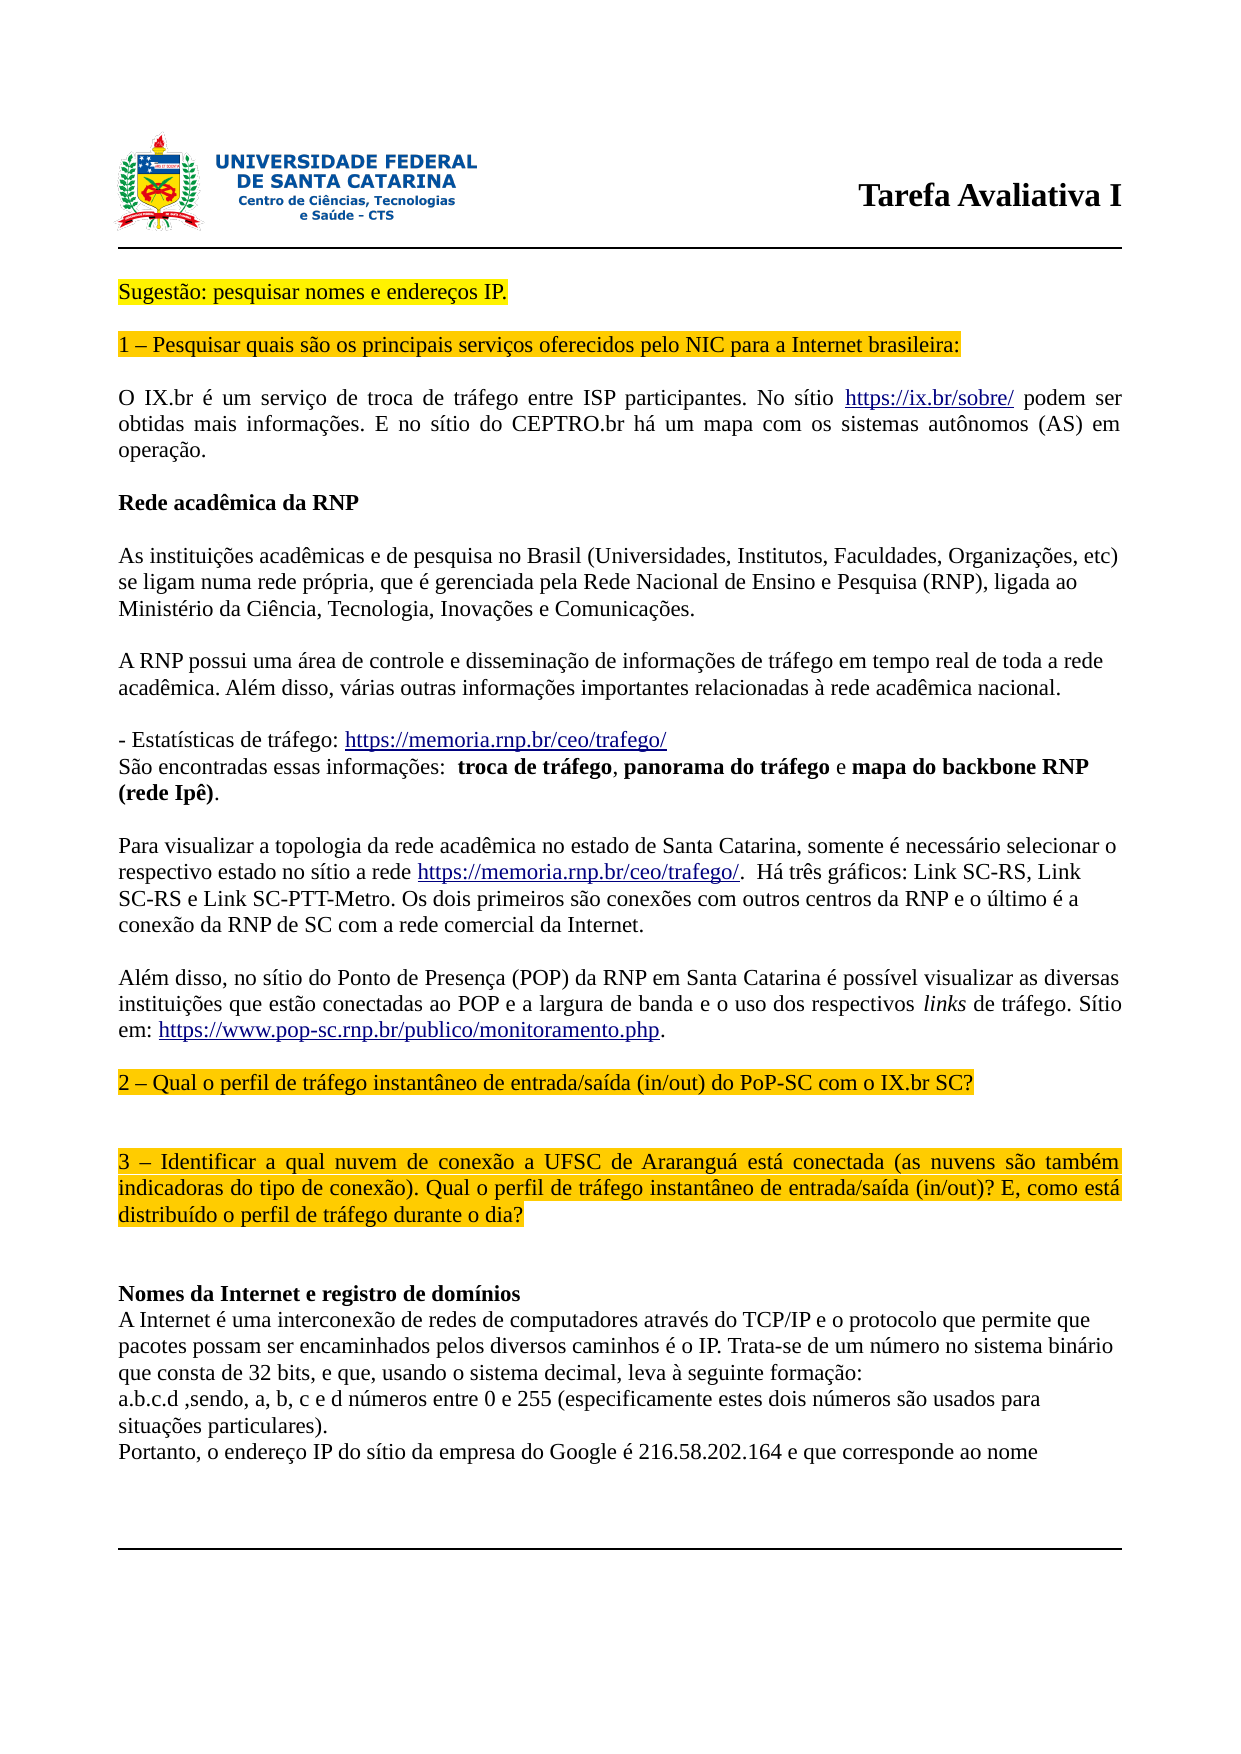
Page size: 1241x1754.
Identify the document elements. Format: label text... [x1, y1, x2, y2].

text Sugestão: pesquisar nomes e endereços IP. [118, 278, 1122, 305]
text A Internet é uma interconexão de redes de computadores através do TCP/IP e o protocolo que permite que pacotes possam ser encaminhados pelos diversos caminhos é o IP. Trata-se de um número no sistema binário que consta de 32 bits, e que, usando o sistema decimal, leva à seguinte formação: [118, 1306, 1122, 1385]
text A RNP possui uma área de controle e disseminação de informações de tráfego em tempo real de toda a rede acadêmica. Além disso, várias outras informações importantes relacionadas à rede acadêmica nacional. [118, 647, 1122, 700]
text Portanto, o endereço IP do sítio da empresa do Google é 216.58.202.164 e que corresponde ao nome [118, 1438, 1122, 1464]
picture [113, 131, 477, 231]
text 3 – Identificar a qual nuvem de conexão a UFSC de Araranguá está conectada (as nuvens são também indicadoras do tipo de conexão). Qual o perfil de tráfego instantâneo de entrada/saída (in/out)? E, como está distribuído o perfil de tráfego durante o dia? [118, 1148, 1122, 1227]
text O IX.br é um serviço de troca de tráfego entre ISP participantes. No sítio https://ix.br/sobre/ podem ser obtidas mais informações. E no sítio do CEPTRO.br há um mapa com os sistemas autônomos (AS) em operação. [118, 384, 1122, 463]
text Para visualizar a topologia da rede acadêmica no estado de Santa Catarina, somente é necessário selecionar o respectivo estado no sítio a rede https://memoria.rnp.br/ceo/trafego/. Há três gráficos: Link SC-RS, Link SC-RS e Link SC-PTT-Metro. Os dois primeiros são conexões com outros centros da RNP e o último é a conexão da RNP de SC com a rede comercial da Internet. [118, 832, 1122, 937]
text São encontradas essas informações: troca de tráfego, panorama do tráfego e mapa do backbone RNP (rede Ipê). [118, 753, 1122, 806]
text a.b.c.d ,sendo, a, b, c e d números entre 0 e 255 (especificamente estes dois números são usados para situações particulares). [118, 1385, 1122, 1438]
text Além disso, no sítio do Ponto de Presença (POP) da RNP em Santa Catarina é possível visualizar as diversas instituições que estão conectadas ao POP e a largura de banda e o uso dos respectivos links de tráfego. Sítio em: https://www.pop-sc.rnp.br/publico/monitoramento.php. [118, 964, 1122, 1043]
text As instituições acadêmicas e de pesquisa no Brasil (Universidades, Institutos, Faculdades, Organizações, etc) se ligam numa rede própria, que é gerenciada pela Rede Nacional de Ensino e Pesquisa (RNP), ligada ao Ministério da Ciência, Tecnologia, Inovações e Comunicações. [118, 542, 1122, 621]
text Rede acadêmica da RNP [118, 489, 1122, 516]
text 1 – Pesquisar quais são os principais serviços oferecidos pelo NIC para a Internet brasileira: [118, 331, 1122, 357]
text Nomes da Internet e registro de domínios [118, 1280, 1122, 1306]
text - Estatísticas de tráfego: https://memoria.rnp.br/ceo/trafego/ [118, 726, 1122, 753]
text 2 – Qual o perfil de tráfego instantâneo de entrada/saída (in/out) do PoP-SC com o IX.br SC? [118, 1069, 1122, 1095]
